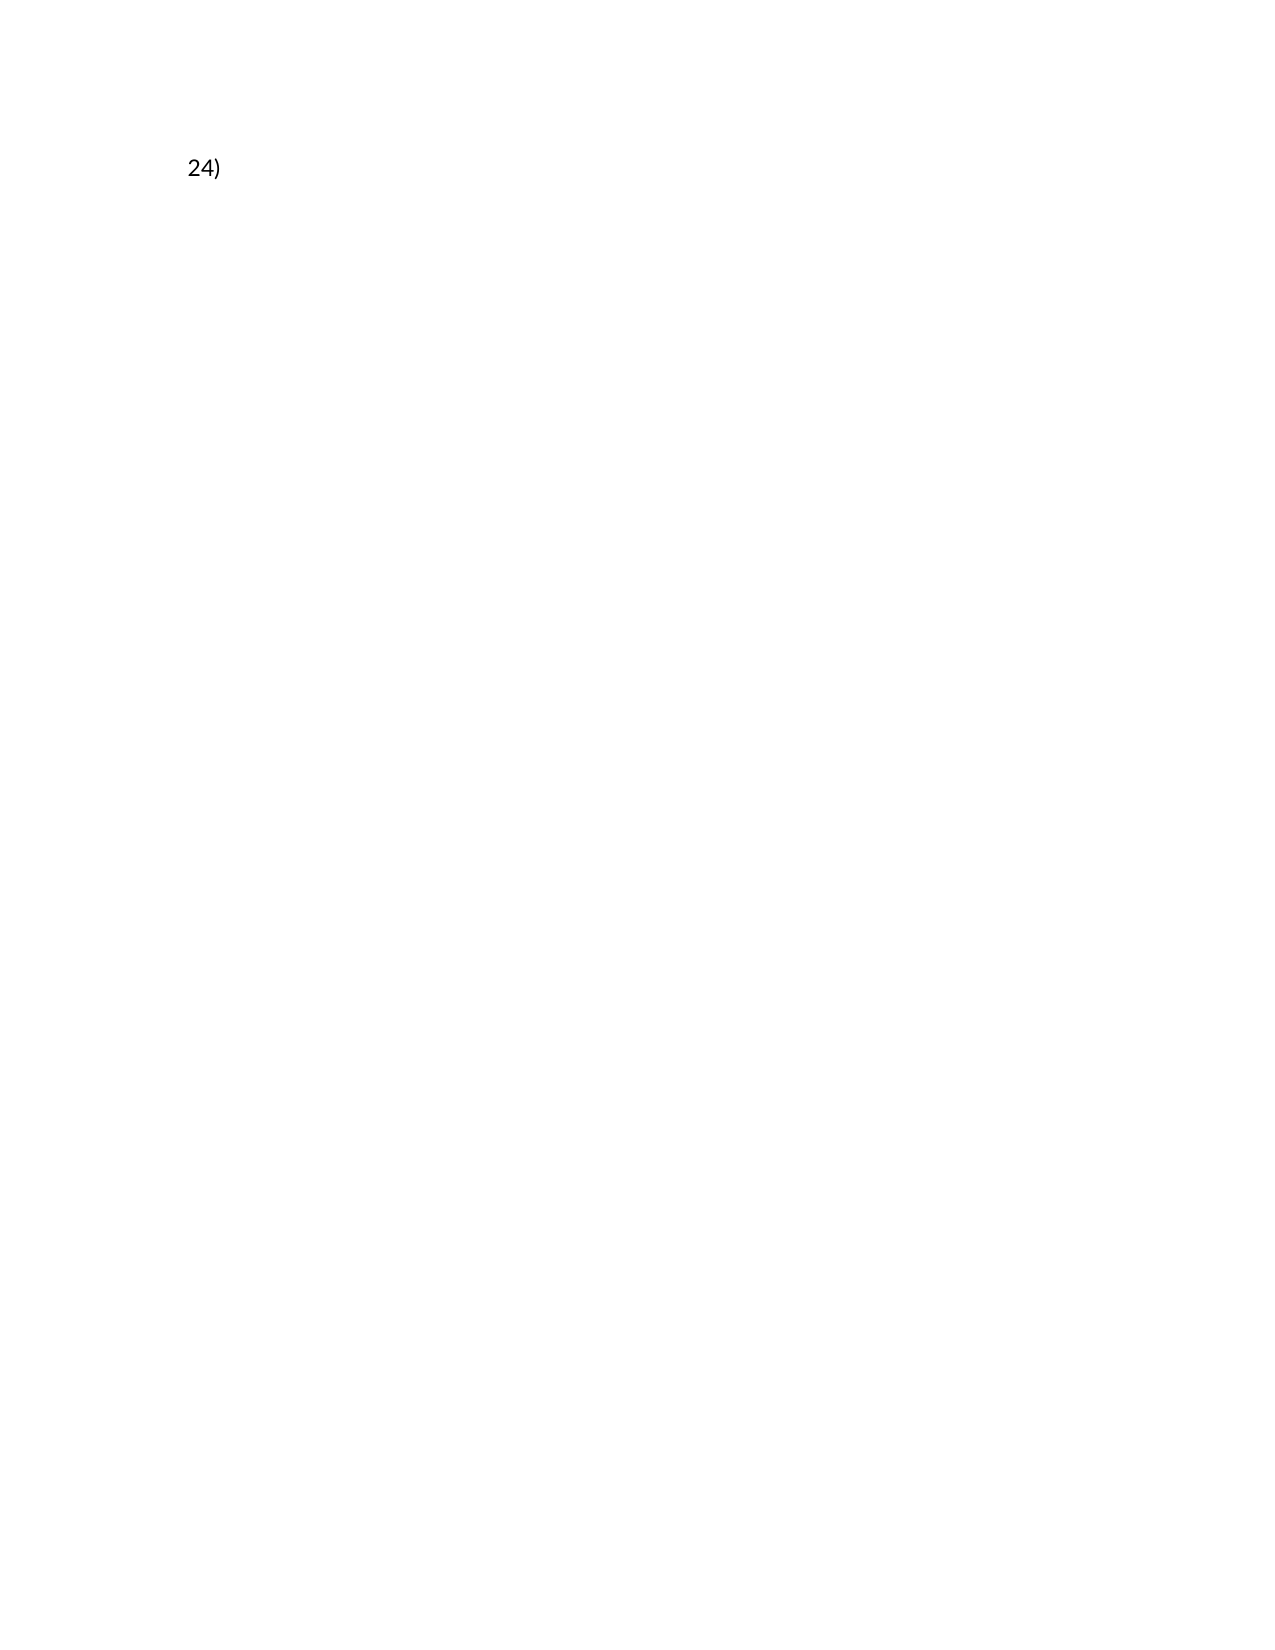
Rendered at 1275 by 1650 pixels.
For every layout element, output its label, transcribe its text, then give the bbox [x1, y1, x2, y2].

text 24) [187, 150, 1070, 183]
